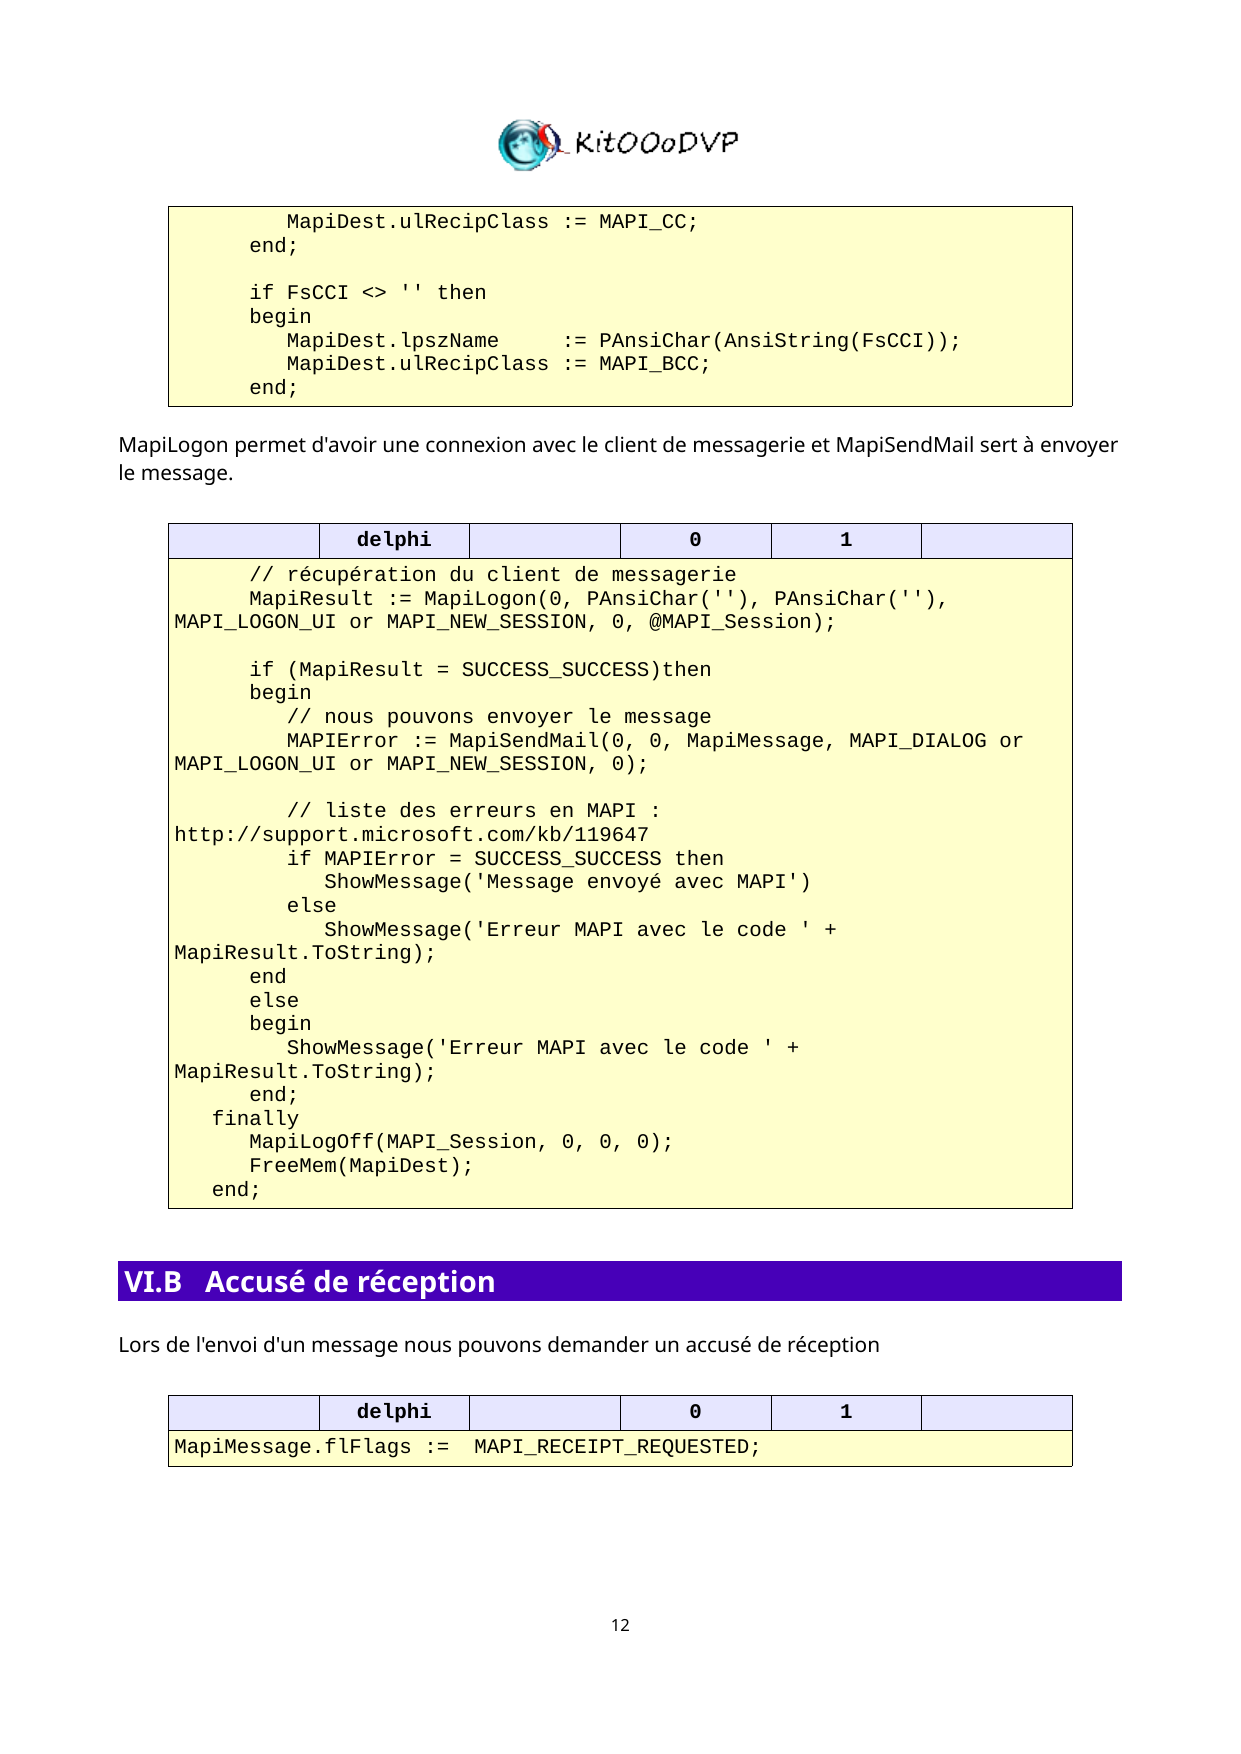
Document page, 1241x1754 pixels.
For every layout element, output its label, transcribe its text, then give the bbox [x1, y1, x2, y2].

table_cell MapiDest.ulRecipClass := MAPI_CC; end; if FsCCI <> '' then begin MapiDest.lpszName := PAnsiChar(AnsiString(FsCCI)); MapiDest.ulRecipClass := MAPI_BCC; end; [169, 207, 1072, 406]
table_header 0 [621, 524, 771, 558]
picture [497, 118, 743, 173]
table_header delphi [320, 524, 469, 558]
table_header delphi [320, 1396, 469, 1430]
table_header [922, 524, 1072, 558]
table_header [922, 1396, 1072, 1430]
text MapiLogon permet d'avoir une connexion avec le client de messagerie et MapiSendMail sert à envoyer le message. [118, 430, 1122, 487]
table_header 0 [621, 1396, 771, 1430]
table_cell // récupération du client de messagerie MapiResult := MapiLogon(0, PAnsiChar(''), PAnsiChar(''), MAPI_LOGON_UI or MAPI_NEW_SESSION, 0, @MAPI_Session); if (MapiResult = SUCCESS_SUCCESS)then begin // nous pouvons envoyer le message MAPIError := MapiSendMail(0, 0, MapiMessage, MAPI_DIALOG or MAPI_LOGON_UI or MAPI_NEW_SESSION, 0); // liste des erreurs en MAPI : http://support.microsoft.com/kb/119647 if MAPIError = SUCCESS_SUCCESS then ShowMessage('Message envoyé avec MAPI') else ShowMessage('Erreur MAPI avec le code ' + MapiResult.ToString); end else begin ShowMessage('Erreur MAPI avec le code ' + MapiResult.ToString); end; finally MapiLogOff(MAPI_Session, 0, 0, 0); FreeMem(MapiDest); end; [169, 559, 1072, 1208]
table_cell MapiMessage.flFlags := MAPI_RECEIPT_REQUESTED; [169, 1431, 1072, 1466]
subtitle Accusé de réception [118, 1261, 1122, 1301]
table_header [169, 524, 319, 558]
table_header 1 [772, 1396, 921, 1430]
table_header [470, 1396, 620, 1430]
text Lors de l'envoi d'un message nous pouvons demander un accusé de réception [118, 1331, 1122, 1359]
table_header [169, 1396, 319, 1430]
table_header [470, 524, 620, 558]
table_header 1 [772, 524, 921, 558]
